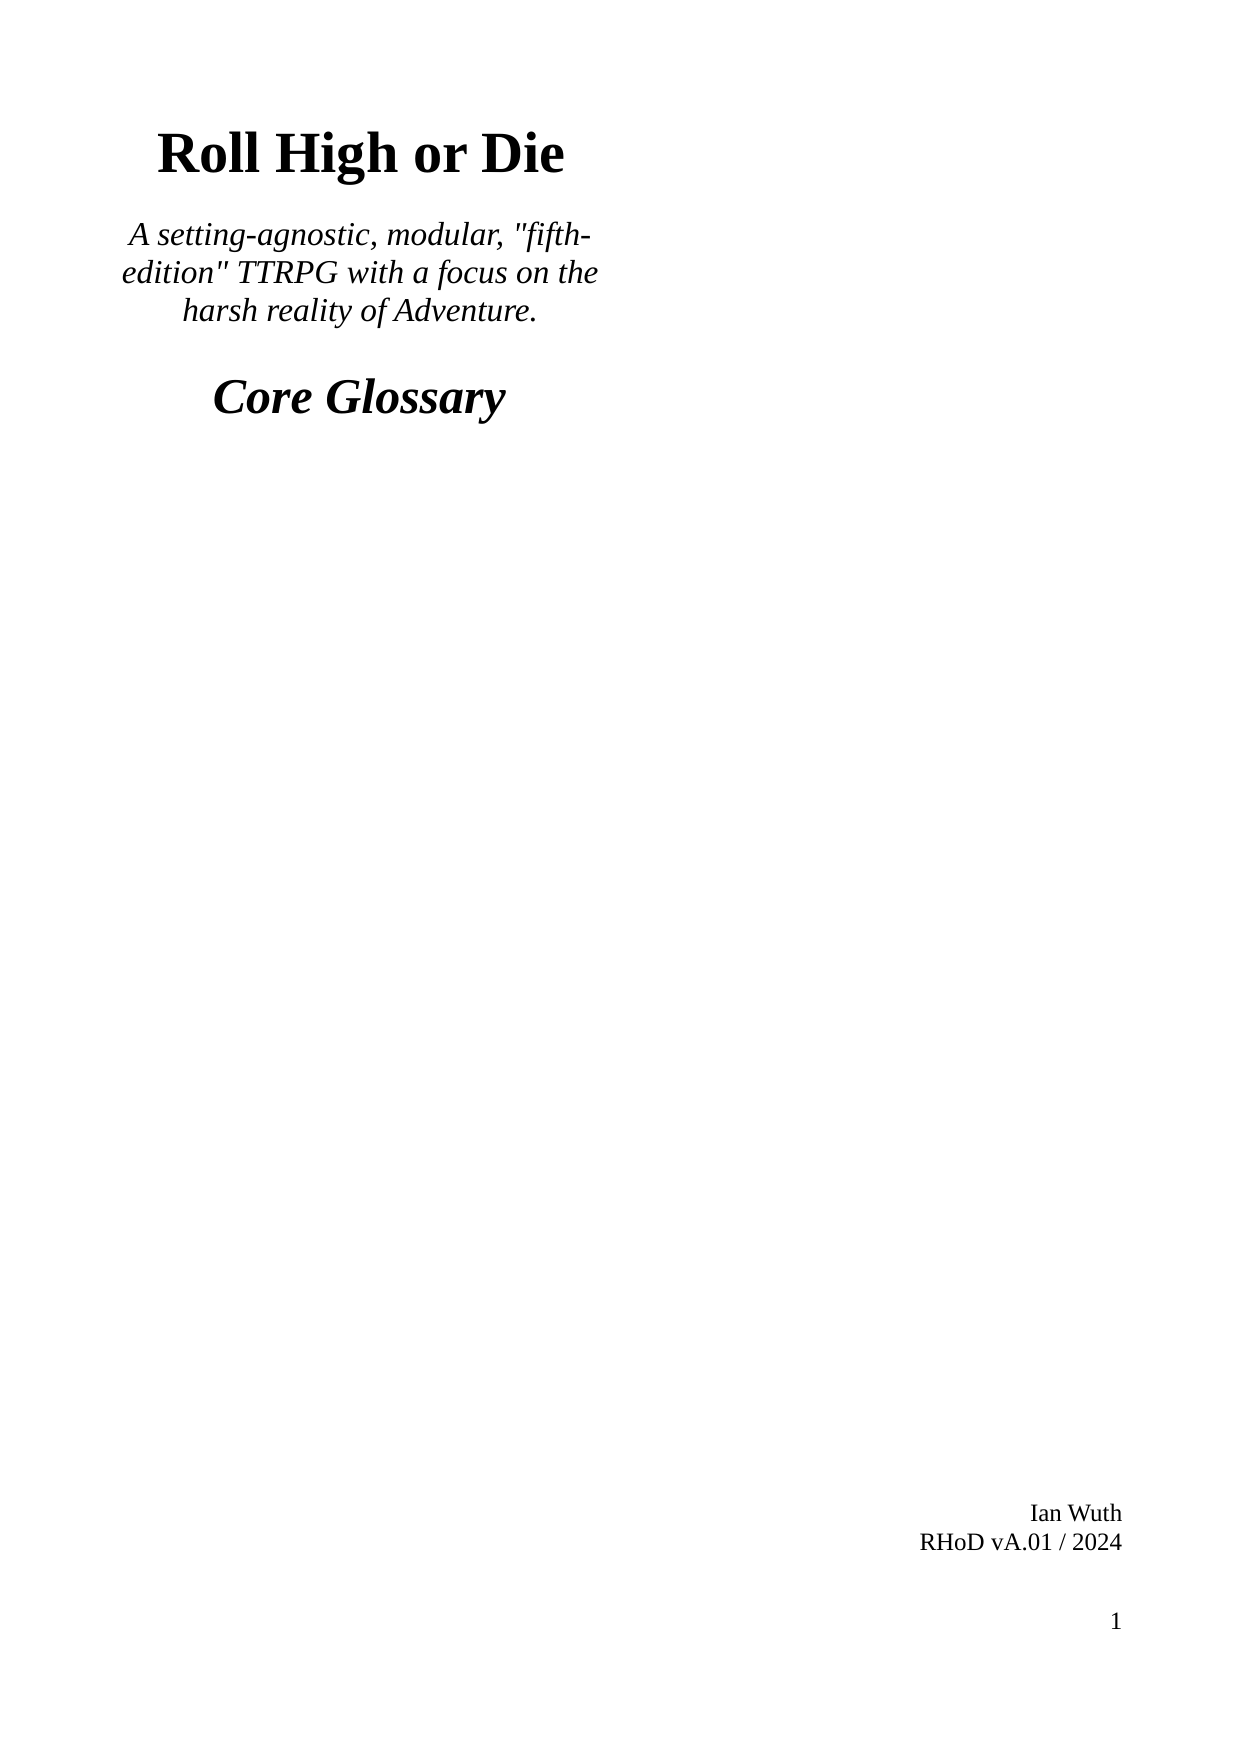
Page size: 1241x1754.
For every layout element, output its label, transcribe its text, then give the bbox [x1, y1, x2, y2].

text Ian Wuth RHoD vA.01 / 2024 [635, 1498, 1122, 1556]
text A setting-agnostic, modular, "fifth-edition" TTRPG with a focus on the harsh reality of Adventure. [118, 214, 605, 329]
text Roll High or Die [118, 118, 605, 185]
text Core Glossary [118, 367, 605, 425]
